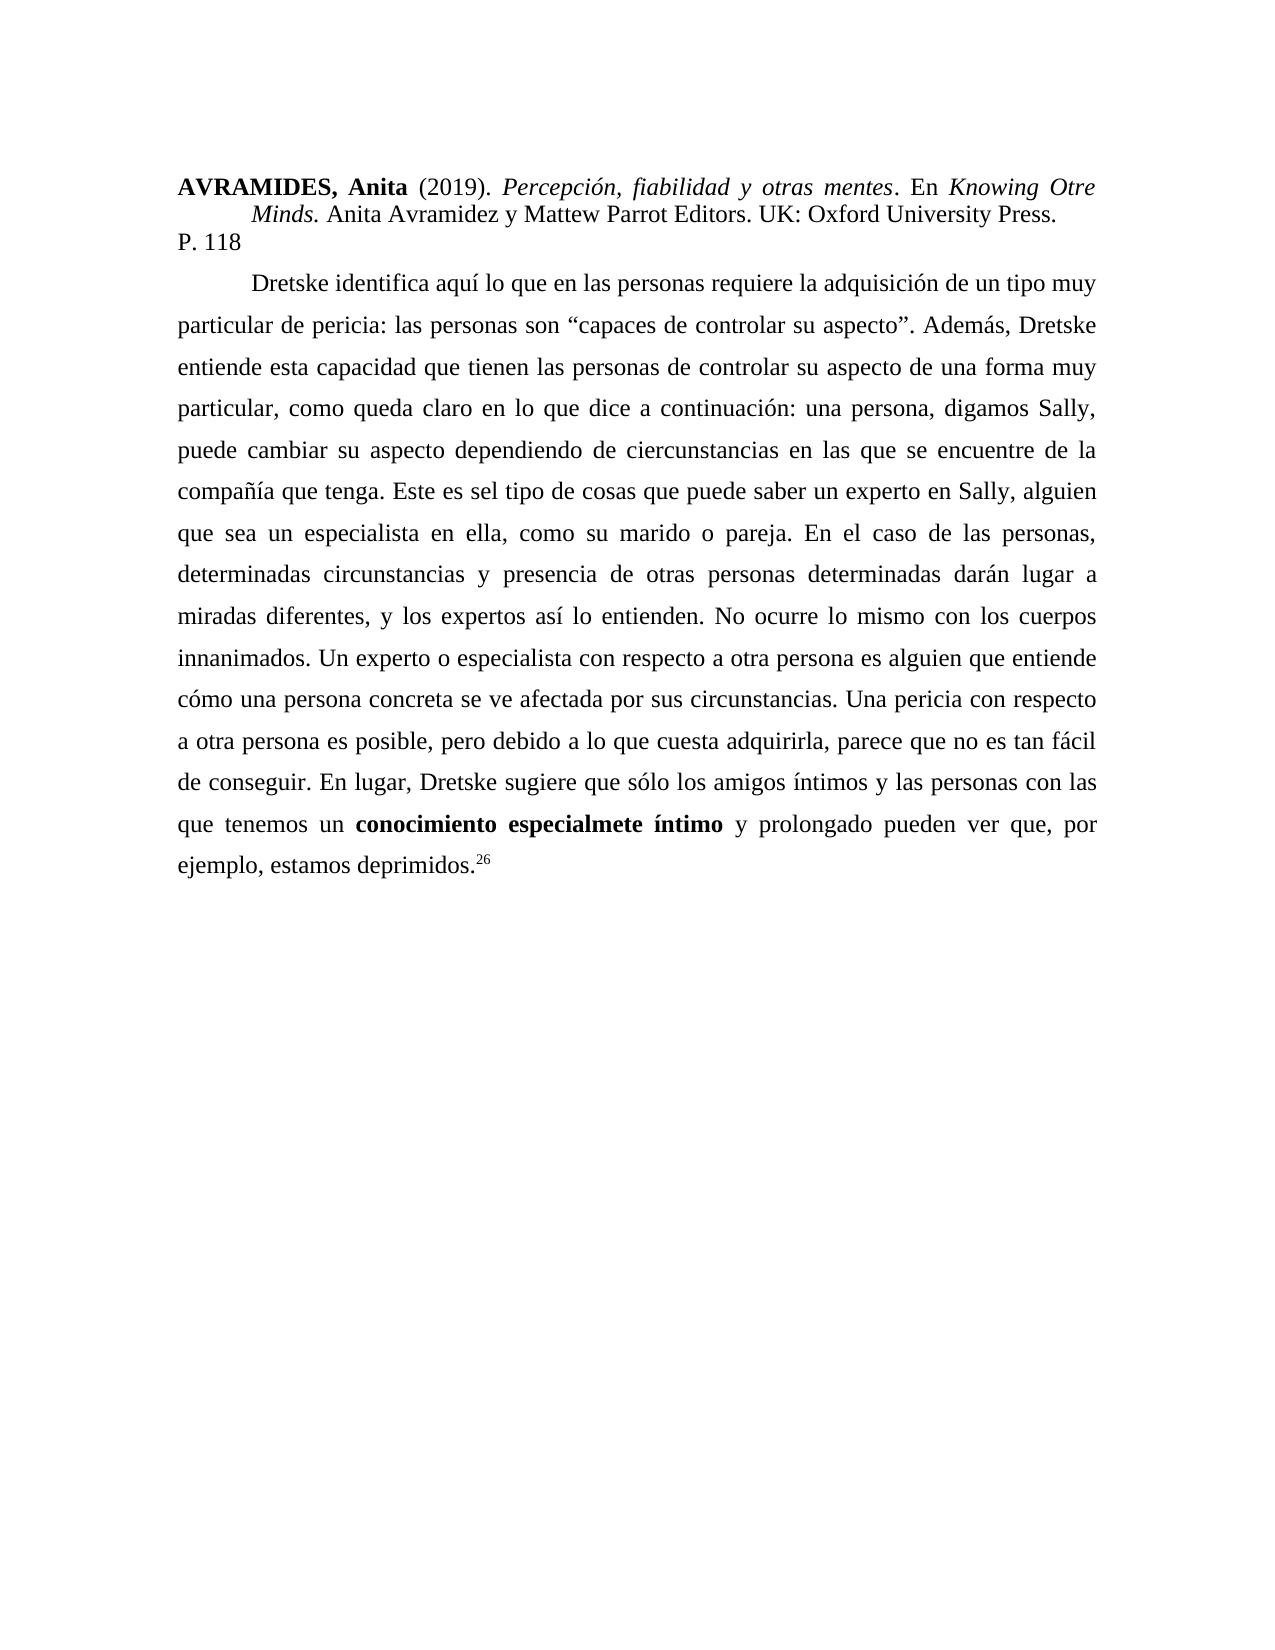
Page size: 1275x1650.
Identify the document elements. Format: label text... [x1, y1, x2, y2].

text P. 118 [177, 228, 1098, 256]
text AVRAMIDES, Anita (2019). Percepción, fiabilidad y otras mentes. En Knowing Otre Minds. Anita Avramidez y Mattew Parrot Editors. UK: Oxford University Press. [177, 173, 1098, 228]
text Dretske identifica aquí lo que en las personas requiere la adquisición de un tipo muy particular de pericia: las personas son “capaces de controlar su aspecto”. Además, Dretske entiende esta capacidad que tienen las personas de controlar su aspecto de una forma muy particular, como queda claro en lo que dice a continuación: una persona, digamos Sally, puede cambiar su aspecto dependiendo de ciercunstancias en las que se encuentre de la compañía que tenga. Este es sel tipo de cosas que puede saber un experto en Sally, alguien que sea un especialista en ella, como su marido o pareja. En el caso de las personas, determinadas circunstancias y presencia de otras personas determinadas darán lugar a miradas diferentes, y los expertos así lo entienden. No ocurre lo mismo con los cuerpos innanimados. Un experto o especialista con respecto a otra persona es alguien que entiende cómo una persona concreta se ve afectada por sus circunstancias. Una pericia con respecto a otra persona es posible, pero debido a lo que cuesta adquirirla, parece que no es tan fácil de conseguir. En lugar, Dretske sugiere que sólo los amigos íntimos y las personas con las que tenemos un conocimiento especialmete íntimo y prolongado pueden ver que, por ejemplo, estamos deprimidos.26 [177, 269, 1098, 879]
